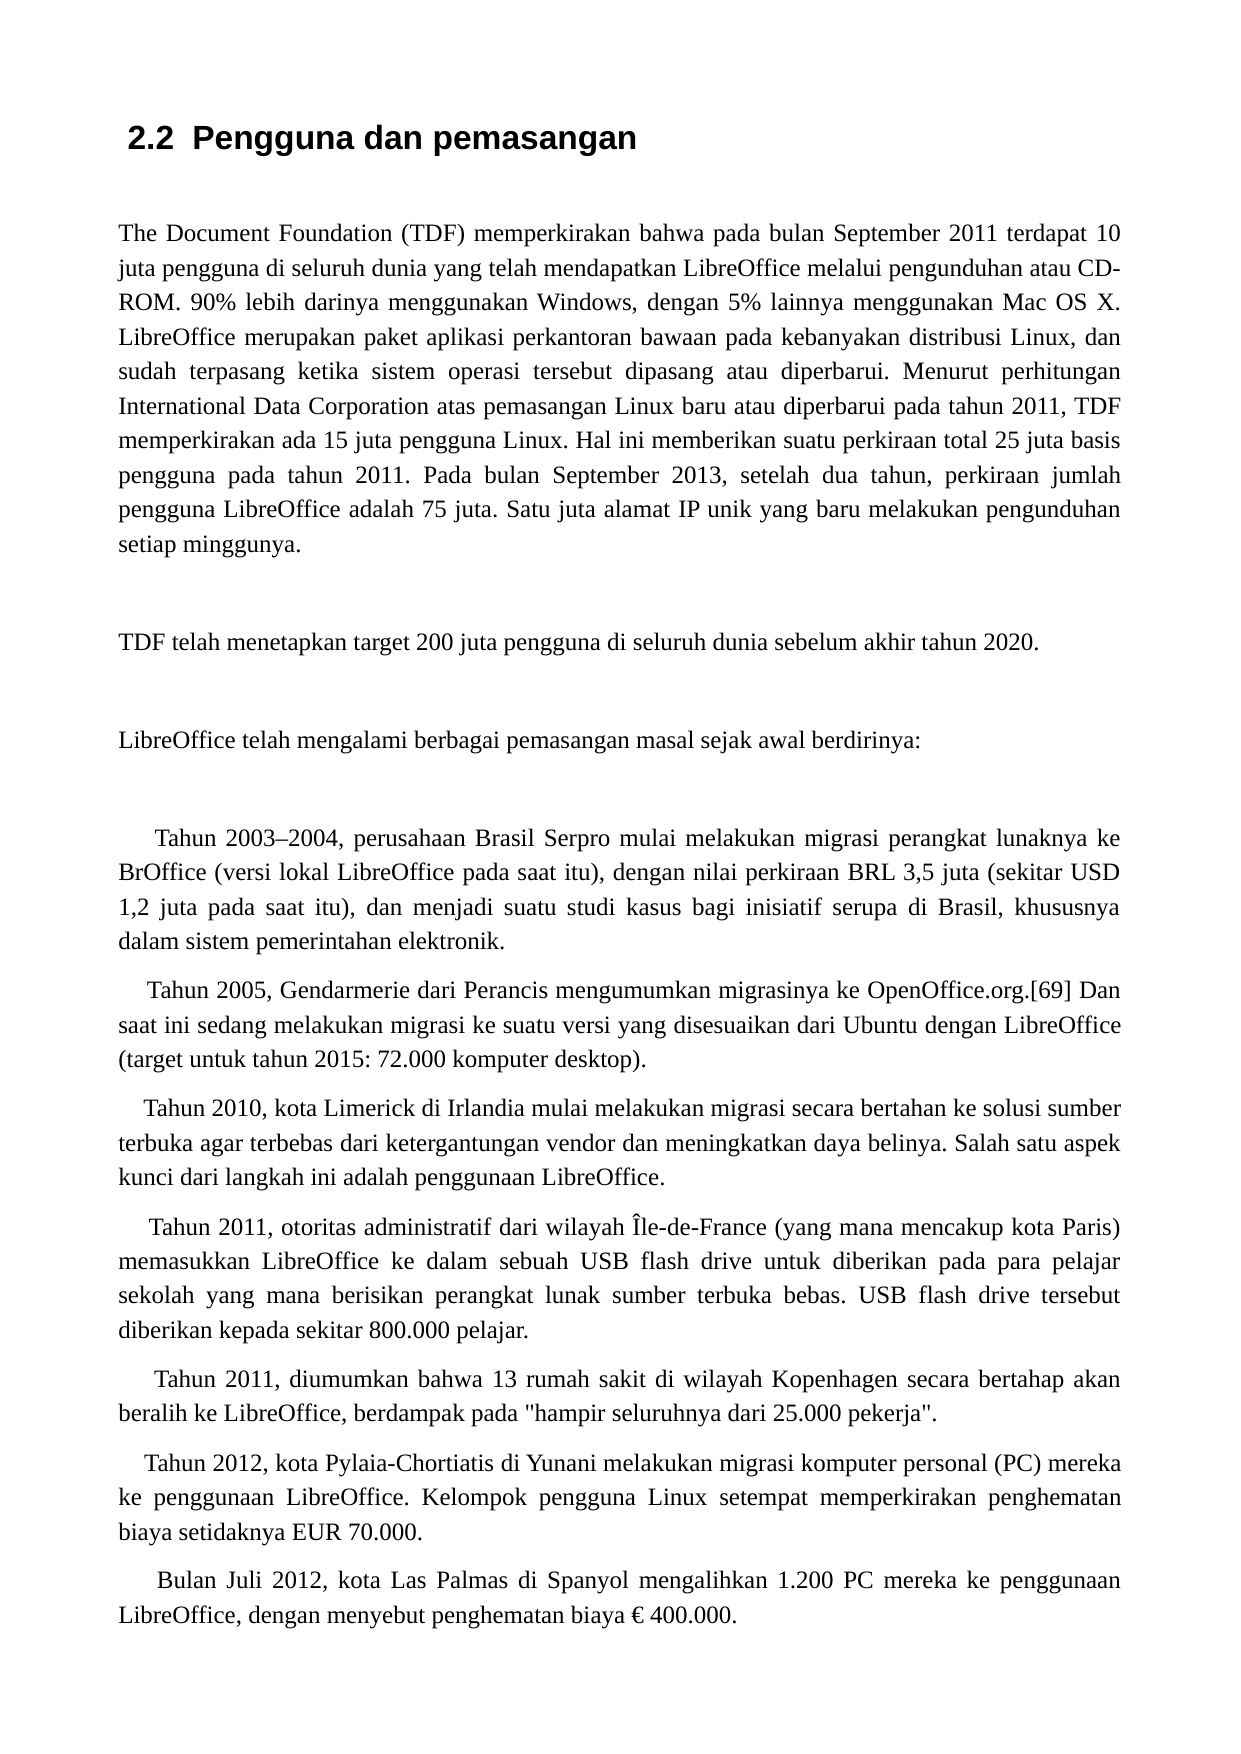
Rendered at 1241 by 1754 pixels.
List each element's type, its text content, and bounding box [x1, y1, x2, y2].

text Tahun 2011, otoritas administratif dari wilayah Île-de-France (yang mana mencakup kota Paris) memasukkan LibreOffice ke dalam sebuah USB flash drive untuk diberikan pada para pelajar sekolah yang mana berisikan perangkat lunak sumber terbuka bebas. USB flash drive tersebut diberikan kepada sekitar 800.000 pelajar. [118, 1212, 1122, 1344]
text LibreOffice telah mengalami berbagai pemasangan masal sejak awal berdirinya: [118, 725, 1122, 754]
text TDF telah menetapkan target 200 juta pengguna di seluruh dunia sebelum akhir tahun 2020. [118, 627, 1122, 656]
text Tahun 2010, kota Limerick di Irlandia mulai melakukan migrasi secara bertahan ke solusi sumber terbuka agar terbebas dari ketergantungan vendor dan meningkatkan daya belinya. Salah satu aspek kunci dari langkah ini adalah penggunaan LibreOffice. [118, 1093, 1122, 1191]
subtitle Pengguna dan pemasangan [118, 118, 1122, 157]
text Bulan Juli 2012, kota Las Palmas di Spanyol mengalihkan 1.200 PC mereka ke penggunaan LibreOffice, dengan menyebut penghematan biaya € 400.000. [118, 1566, 1122, 1629]
text The Document Foundation (TDF) memperkirakan bahwa pada bulan September 2011 terdapat 10 juta pengguna di seluruh dunia yang telah mendapatkan LibreOffice melalui pengunduhan atau CD-ROM. 90% lebih darinya menggunakan Windows, dengan 5% lainnya menggunakan Mac OS X. LibreOffice merupakan paket aplikasi perkantoran bawaan pada kebanyakan distribusi Linux, dan sudah terpasang ketika sistem operasi tersebut dipasang atau diperbarui. Menurut perhitungan International Data Corporation atas pemasangan Linux baru atau diperbarui pada tahun 2011, TDF memperkirakan ada 15 juta pengguna Linux. Hal ini memberikan suatu perkiraan total 25 juta basis pengguna pada tahun 2011. Pada bulan September 2013, setelah dua tahun, perkiraan jumlah pengguna LibreOffice adalah 75 juta. Satu juta alamat IP unik yang baru melakukan pengunduhan setiap minggunya. [118, 218, 1122, 557]
text Tahun 2003–2004, perusahaan Brasil Serpro mulai melakukan migrasi perangkat lunaknya ke BrOffice (versi lokal LibreOffice pada saat itu), dengan nilai perkiraan BRL 3,5 juta (sekitar USD 1,2 juta pada saat itu), dan menjadi suatu studi kasus bagi inisiatif serupa di Brasil, khususnya dalam sistem pemerintahan elektronik. [118, 823, 1122, 955]
text Tahun 2012, kota Pylaia-Chortiatis di Yunani melakukan migrasi komputer personal (PC) mereka ke penggunaan LibreOffice. Kelompok pengguna Linux setempat memperkirakan penghematan biaya setidaknya EUR 70.000. [118, 1448, 1122, 1545]
text Tahun 2005, Gendarmerie dari Perancis mengumumkan migrasinya ke OpenOffice.org.[69] Dan saat ini sedang melakukan migrasi ke suatu versi yang disesuaikan dari Ubuntu dengan LibreOffice (target untuk tahun 2015: 72.000 komputer desktop). [118, 976, 1122, 1073]
text Tahun 2011, diumumkan bahwa 13 rumah sakit di wilayah Kopenhagen secara bertahap akan beralih ke LibreOffice, berdampak pada "hampir seluruhnya dari 25.000 pekerja". [118, 1364, 1122, 1427]
